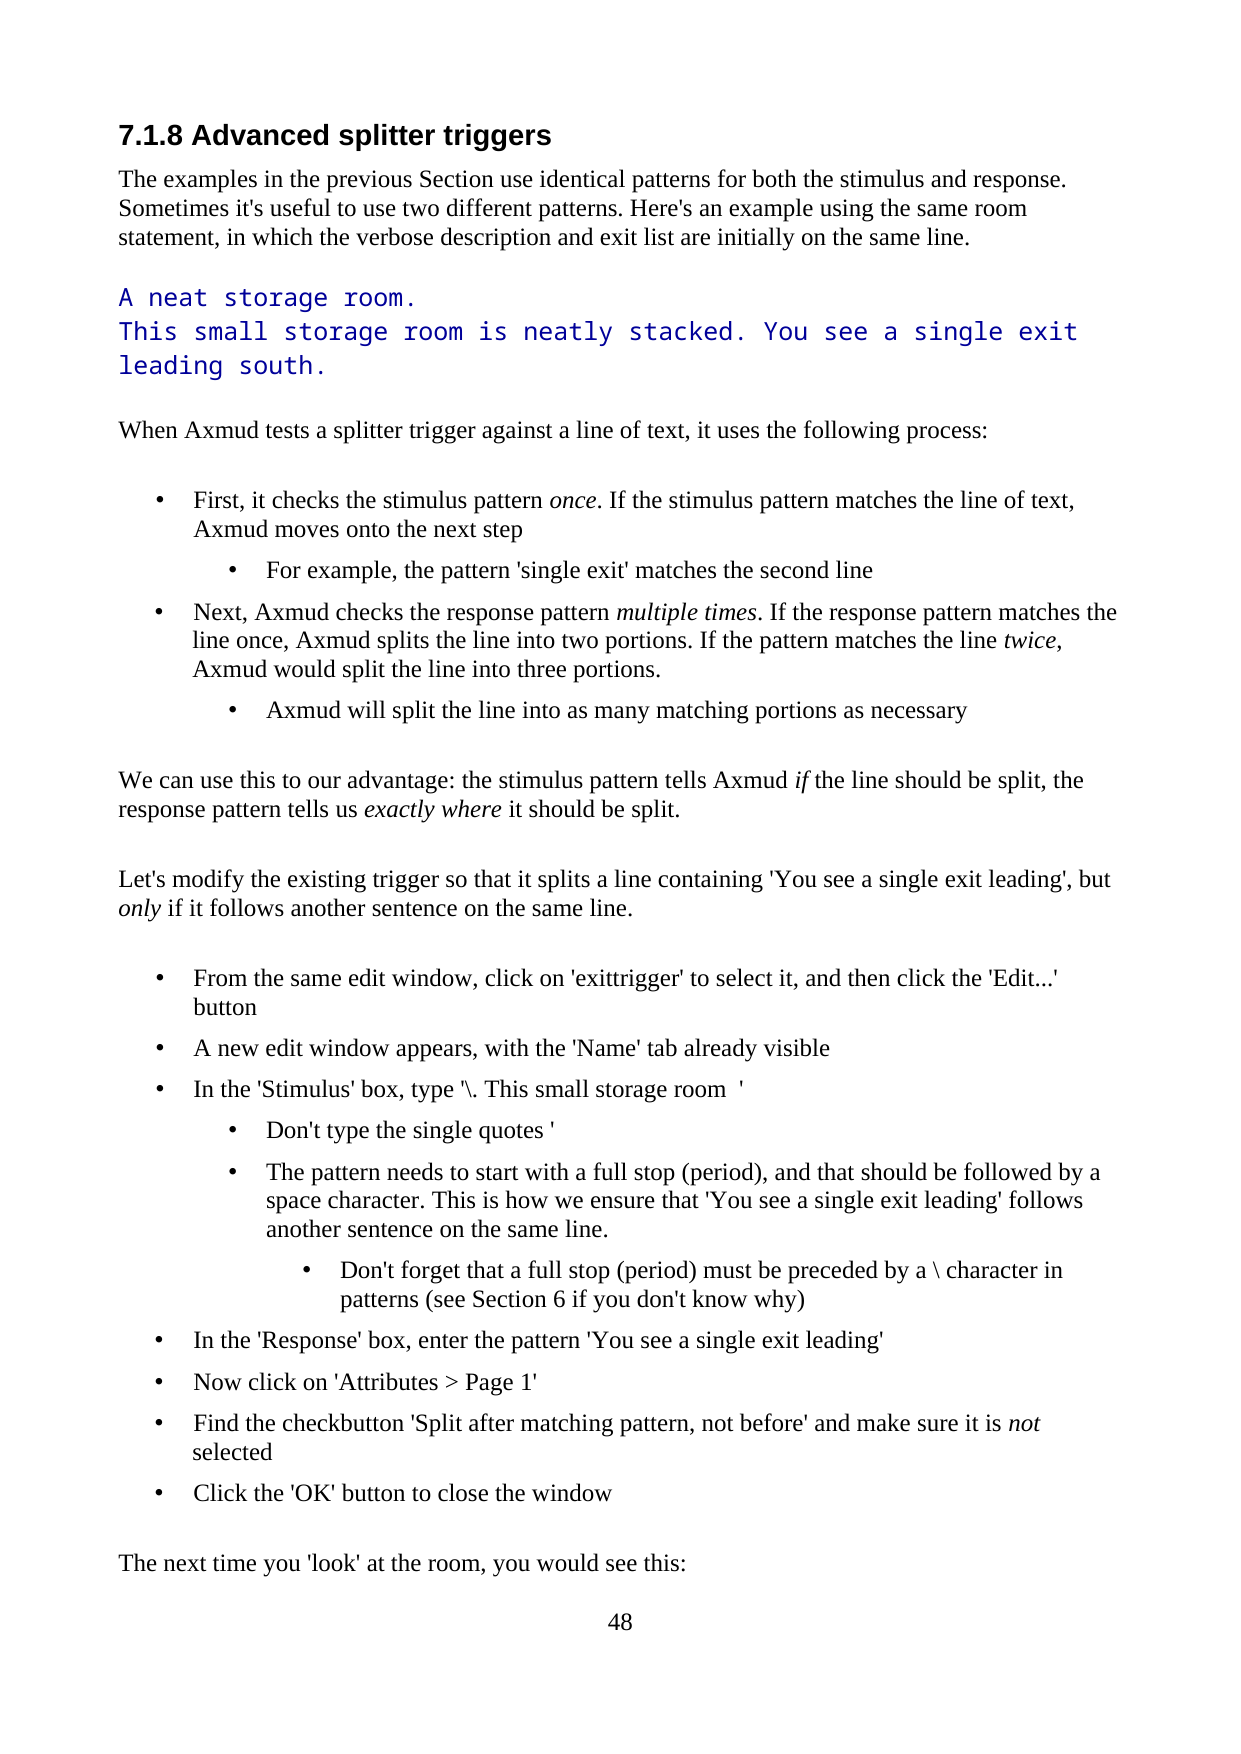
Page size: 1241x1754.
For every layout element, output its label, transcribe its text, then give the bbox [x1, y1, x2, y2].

list Click the 'OK' button to close the window [154, 1478, 1122, 1507]
list For example, the pattern 'single exit' matches the second line [228, 555, 1122, 584]
text When Axmud tests a splitter trigger against a line of text, it uses the following process: [118, 415, 1122, 444]
list The pattern needs to start with a full stop (period), and that should be followed by a space character. This is how we ensure that 'You see a single exit leading' follows another sentence on the same line. [228, 1157, 1122, 1243]
list First, it checks the stimulus pattern once. If the stimulus pattern matches the line of text, Axmud moves onto the next step [156, 485, 1122, 543]
list Don't forget that a full stop (period) must be preceded by a \ character in patterns (see Section 6 if you don't know why) [302, 1255, 1122, 1313]
list In the 'Stimulus' box, type '\. This small storage room ' [156, 1074, 1122, 1103]
list In the 'Response' box, enter the pattern 'You see a single exit leading' [154, 1325, 1122, 1354]
list From the same edit window, click on 'exittrigger' to select it, and then click the 'Edit...' button [156, 963, 1122, 1020]
list A new edit window appears, with the 'Name' tab already visible [156, 1033, 1122, 1062]
list Next, Axmud checks the response pattern multiple times. If the response pattern matches the line once, Axmud splits the line into two portions. If the pattern matches the line twice, Axmud would split the line into three portions. [154, 597, 1122, 683]
text This small storage room is neatly stacked. You see a single exit leading south. [118, 313, 1122, 381]
text The examples in the previous Section use identical patterns for both the stimulus and response. Sometimes it's useful to use two different patterns. Here's an example using the same room statement, in which the verbose description and exit list are initially on the same line. [118, 164, 1122, 250]
text The next time you 'look' at the room, you would see this: [118, 1548, 1122, 1577]
list Now click on 'Attributes > Page 1' [154, 1367, 1122, 1395]
list Axmud will split the line into as many matching portions as necessary [228, 695, 1122, 724]
text A neat storage room. [118, 279, 1122, 313]
text Let's modify the existing trigger so that it splits a line containing 'You see a single exit leading', but only if it follows another sentence on the same line. [118, 864, 1122, 922]
list Don't type the single quotes ' [228, 1115, 1122, 1144]
text We can use this to our advantage: the stimulus pattern tells Axmud if the line should be split, the response pattern tells us exactly where it should be split. [118, 765, 1122, 823]
list Find the checkbutton 'Split after matching pattern, not before' and make sure it is not selected [154, 1408, 1122, 1465]
subtitle 7.1.8 Advanced splitter triggers [118, 118, 1122, 152]
